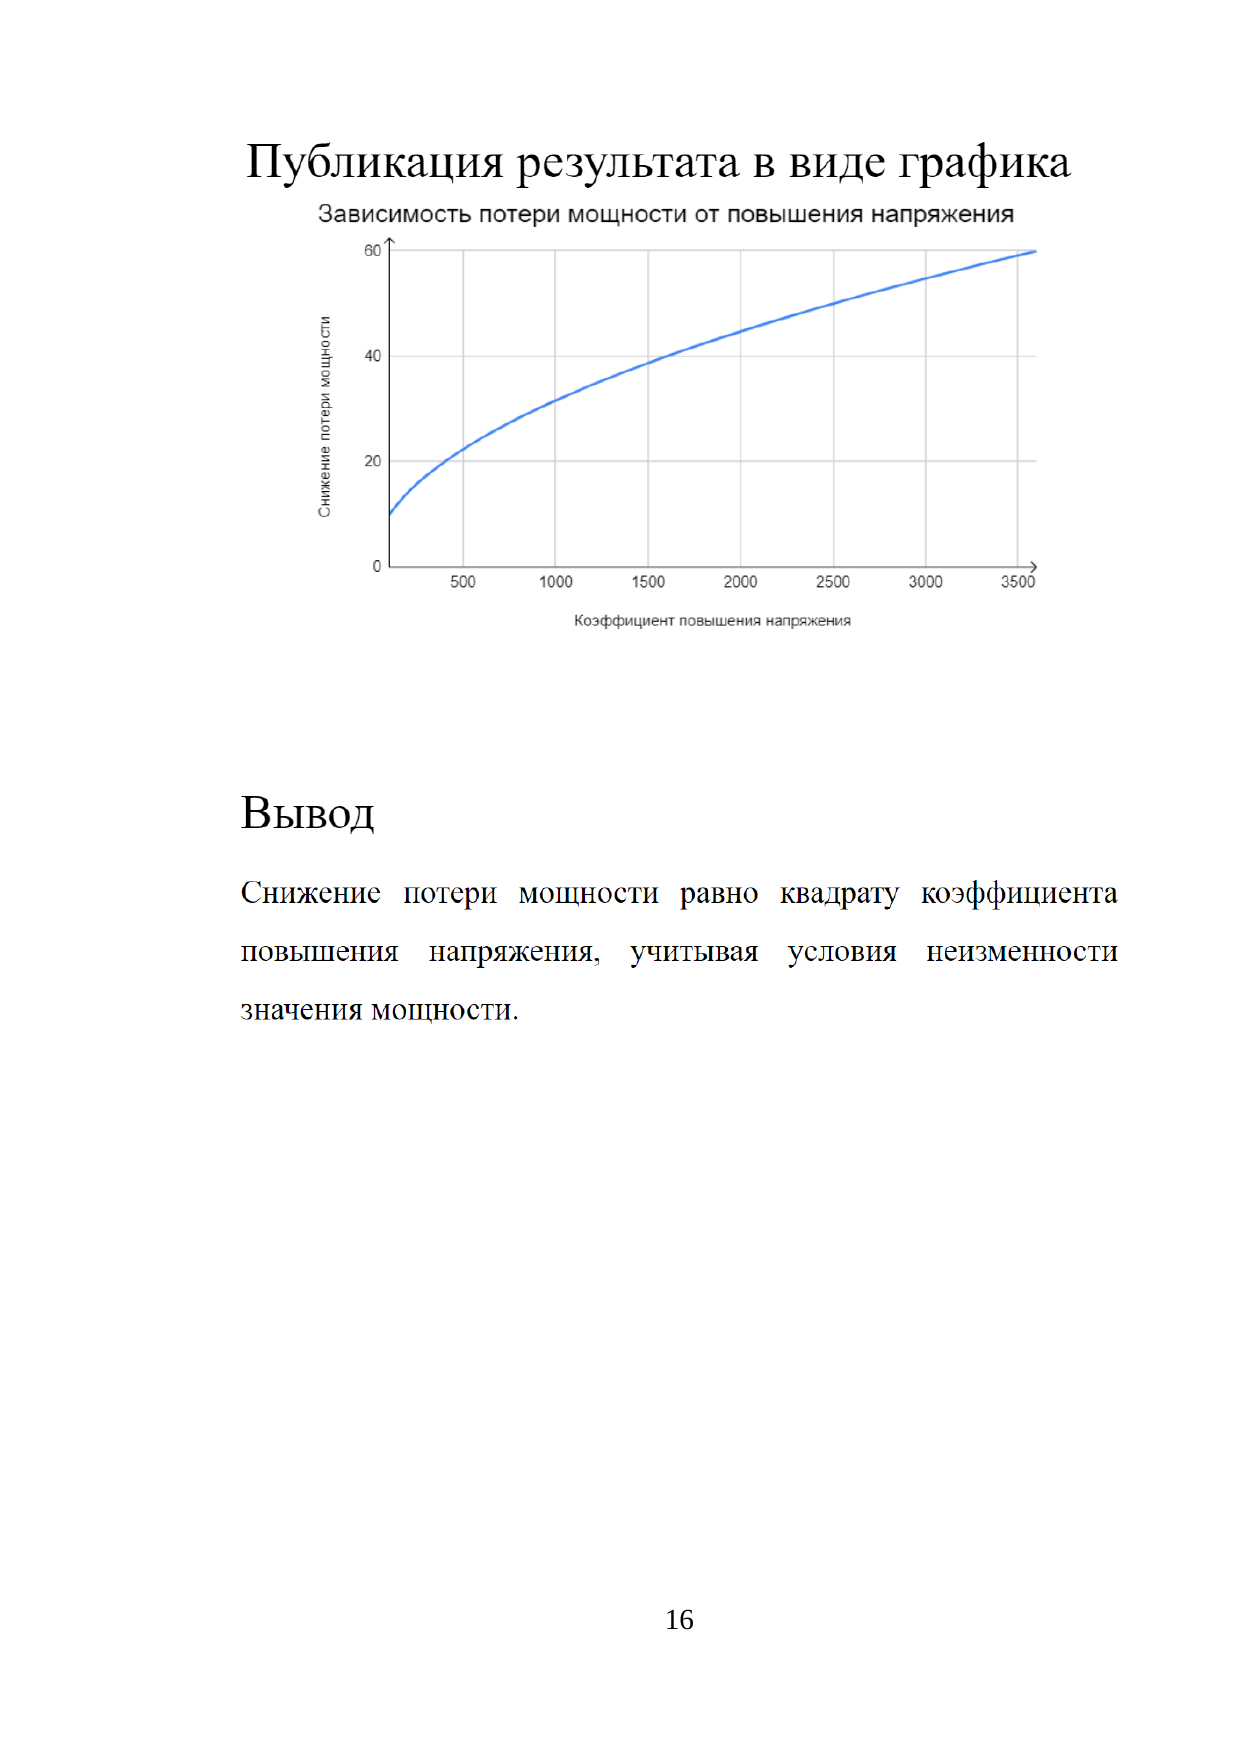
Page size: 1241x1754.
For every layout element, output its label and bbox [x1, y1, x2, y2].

picture [221, 118, 1137, 632]
picture [212, 727, 1144, 1163]
